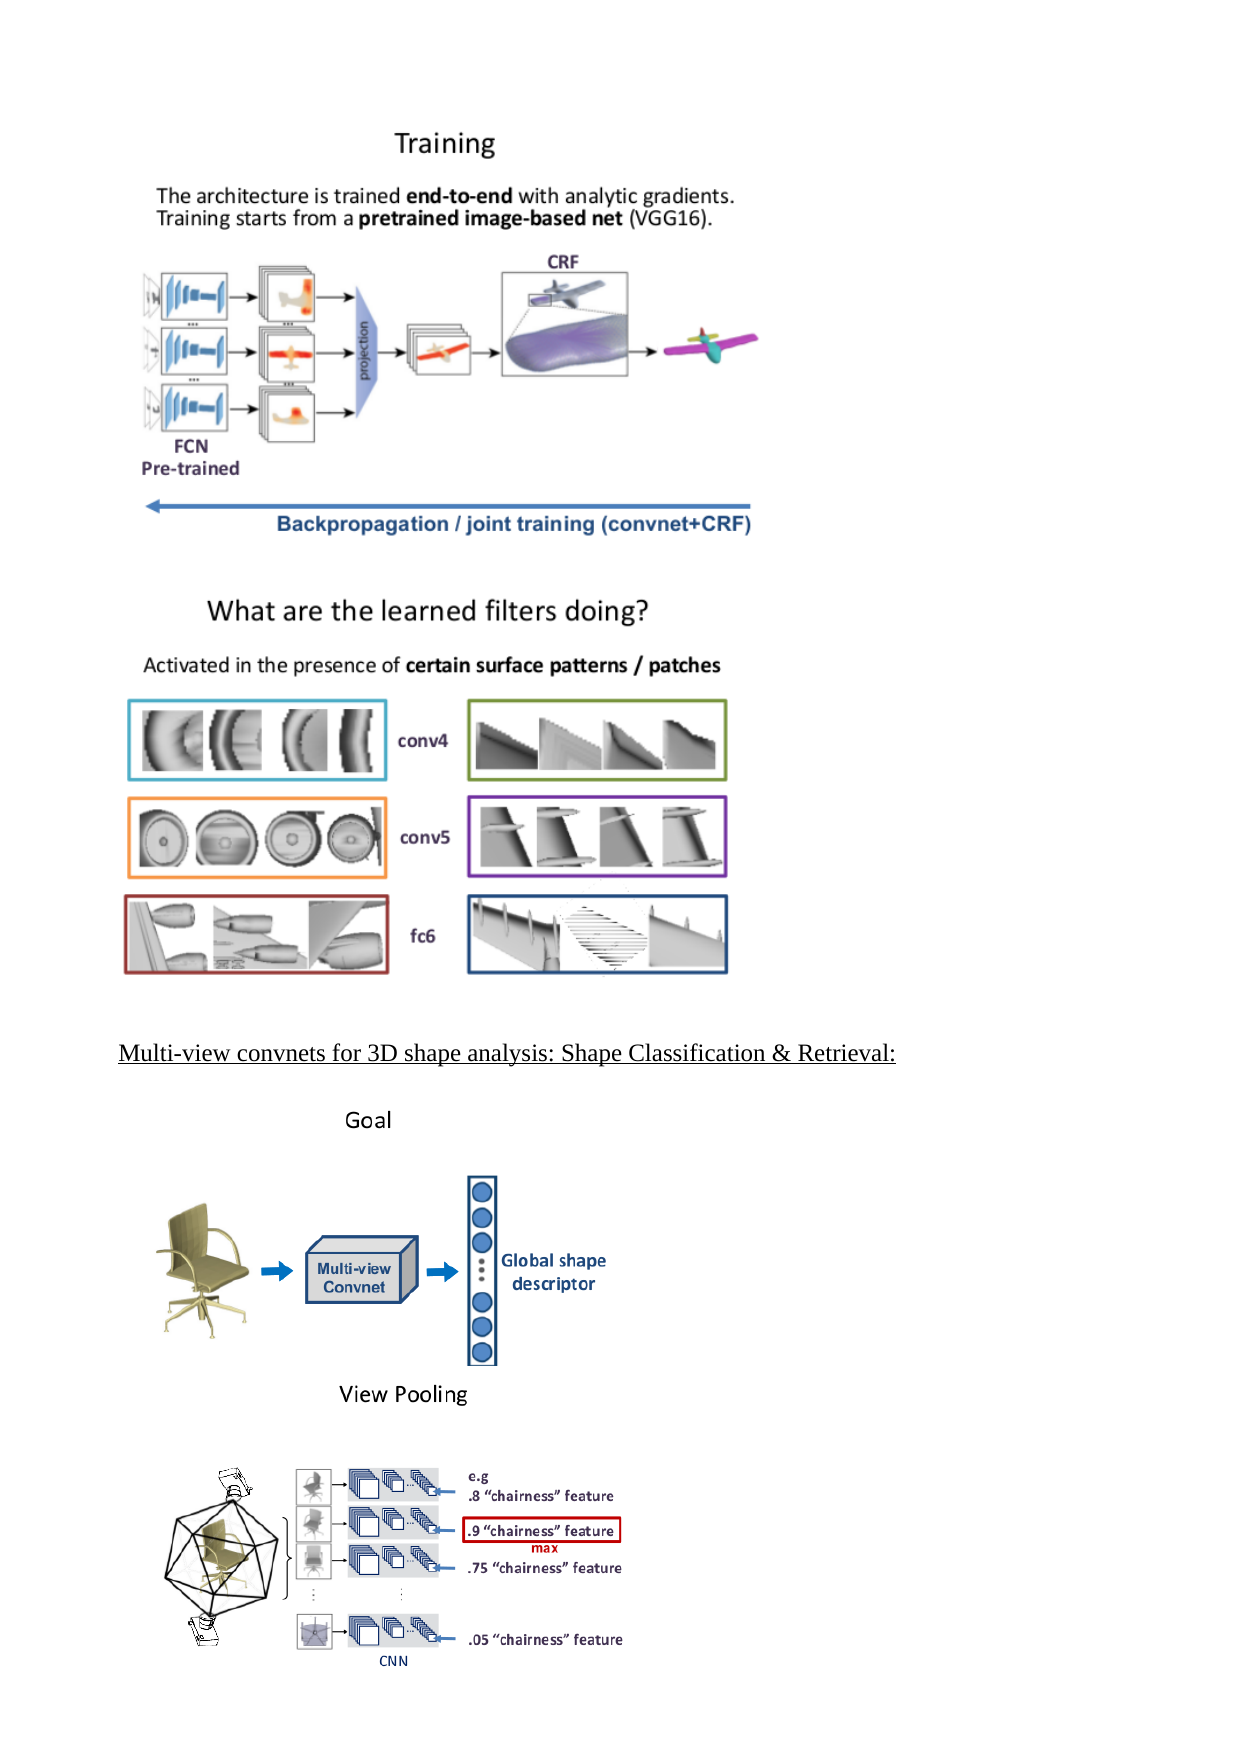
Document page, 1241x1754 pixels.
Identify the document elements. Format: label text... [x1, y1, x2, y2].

picture [144, 1098, 639, 1683]
picture [118, 578, 751, 999]
picture [118, 118, 776, 552]
text Multi‐view convnets for 3D shape analysis: Shape Classification & Retrieval: [118, 1038, 1122, 1067]
